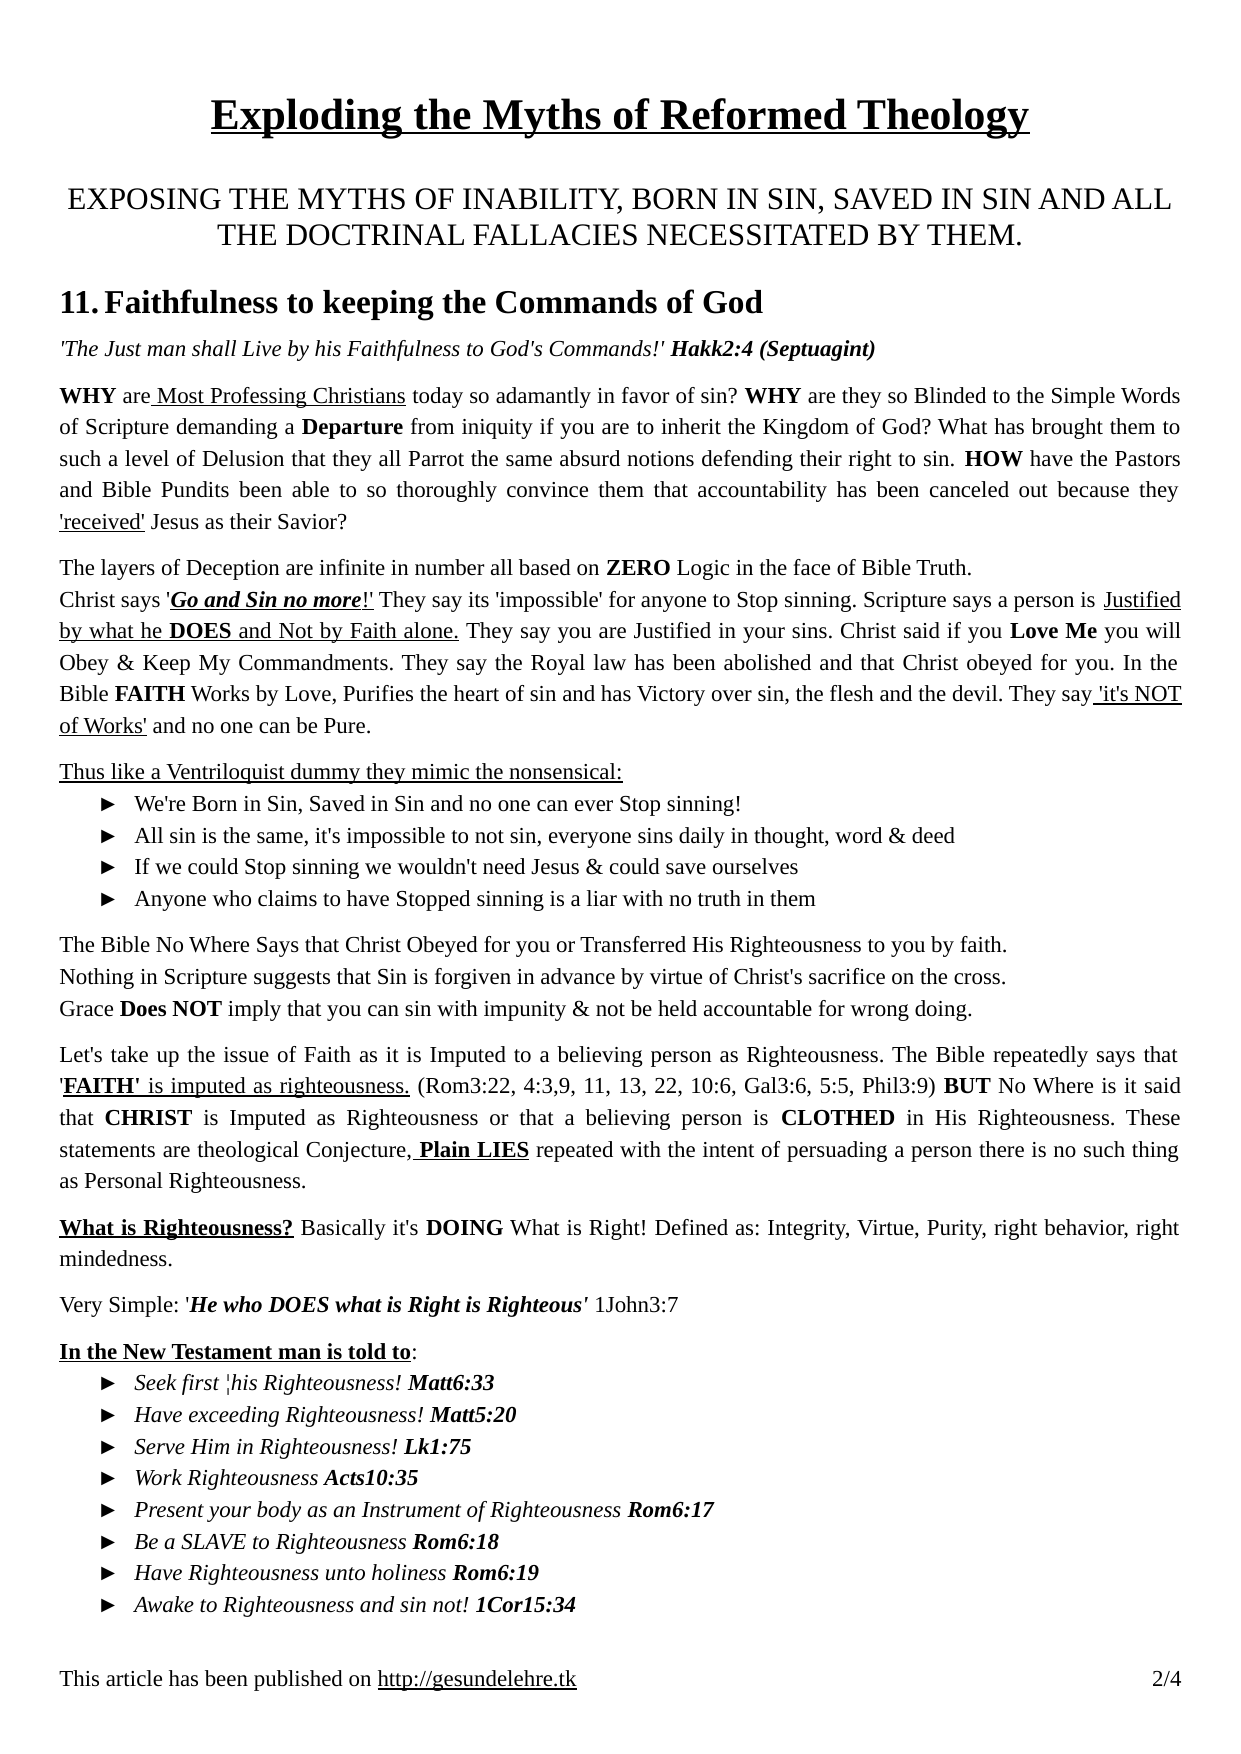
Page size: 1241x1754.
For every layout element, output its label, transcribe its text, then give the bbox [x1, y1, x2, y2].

text Thus like a Ventriloquist dummy they mimic the nonsensical: [59, 758, 1181, 785]
list Anyone who claims to have Stopped sinning is a liar with no truth in them [97, 885, 1181, 911]
text Exposing the Myths of inability, born in sin, saved in sin and all the doctrinal fallacies necessitated by them. [59, 180, 1181, 252]
text What is Righteousness? Basically it's DOING What is Right! Defined as: Integrity, Virtue, Purity, right behavior, right mindedness. [59, 1213, 1181, 1271]
text Nothing in Scripture suggests that Sin is forgiven in advance by virtue of Christ's sacrifice on the cross. [59, 963, 1181, 989]
list We're Born in Sin, Saved in Sin and no one can ever Stop sinning! [97, 790, 1181, 816]
subtitle Faithfulness to keeping the Commands of God [59, 282, 1181, 321]
text 'The Just man shall Live by his Faithfulness to God's Commands!' Hakk2:4 (Septuagint) [59, 335, 1181, 362]
list Have Righteousness unto holiness Rom6:19 [97, 1559, 1181, 1586]
text In the New Testament man is told to: [59, 1338, 1181, 1364]
list Awake to Righteousness and sin not! 1Cor15:34 [97, 1591, 1181, 1617]
text Exploding the Myths of Reformed Theology [59, 88, 1181, 139]
text The Bible No Where Says that Christ Obeyed for you or Transferred His Righteousness to you by faith. [59, 931, 1181, 958]
list Work Righteousness Acts10:35 [97, 1464, 1181, 1491]
text The layers of Deception are infinite in number all based on ZERO Logic in the face of Bible Truth. [59, 554, 1181, 581]
list Have exceeding Righteousness! Matt5:20 [97, 1401, 1181, 1427]
list Seek first ¦his Righteousness! Matt6:33 [97, 1369, 1181, 1396]
list If we could Stop sinning we wouldn't need Jesus & could save ourselves [97, 853, 1181, 880]
text Very Simple: 'He who DOES what is Right is Righteous' 1John3:7 [59, 1291, 1181, 1318]
text Christ says 'Go and Sin no more!' They say its 'impossible' for anyone to Stop sinning. Scripture says a person is Justified by what he DOES and Not by Faith alone. They say you are Justified in your sins. Christ said if you Love Me you will Obey & Keep My Commandments. They say the Royal law has been abolished and that Christ obeyed for you. In the Bible FAITH Works by Love, Purifies the heart of sin and has Victory over sin, the flesh and the devil. They say 'it's NOT of Works' and no one can be Pure. [59, 586, 1181, 738]
text Grace Does NOT imply that you can sin with impunity & not be held accountable for wrong doing. [59, 994, 1181, 1021]
list Serve Him in Righteousness! Lk1:75 [97, 1433, 1181, 1459]
text Let's take up the issue of Faith as it is Imputed to a believing person as Righteousness. The Bible repeatedly says that 'FAITH' is imputed as righteousness. (Rom3:22, 4:3,9, 11, 13, 22, 10:6, Gal3:6, 5:5, Phil3:9) BUT No Where is it said that CHRIST is Imputed as Righteousness or that a believing person is CLOTHED in His Righteousness. These statements are theological Conjecture, Plain LIES repeated with the intent of persuading a person there is no such thing as Personal Righteousness. [59, 1041, 1181, 1193]
list Be a SLAVE to Righteousness Rom6:18 [97, 1528, 1181, 1554]
list All sin is the same, it's impossible to not sin, everyone sins daily in thought, word & deed [97, 822, 1181, 848]
text WHY are Most Professing Christians today so adamantly in favor of sin? WHY are they so Blinded to the Simple Words of Scripture demanding a Departure from iniquity if you are to inherit the Kingdom of God? What has brought them to such a level of Delusion that they all Parrot the same absurd notions defending their right to sin. HOW have the Pastors and Bible Pundits been able to so thoroughly convince them that accountability has been canceled out because they 'received' Jesus as their Savior? [59, 382, 1181, 534]
list Present your body as an Instrument of Righteousness Rom6:17 [97, 1496, 1181, 1522]
